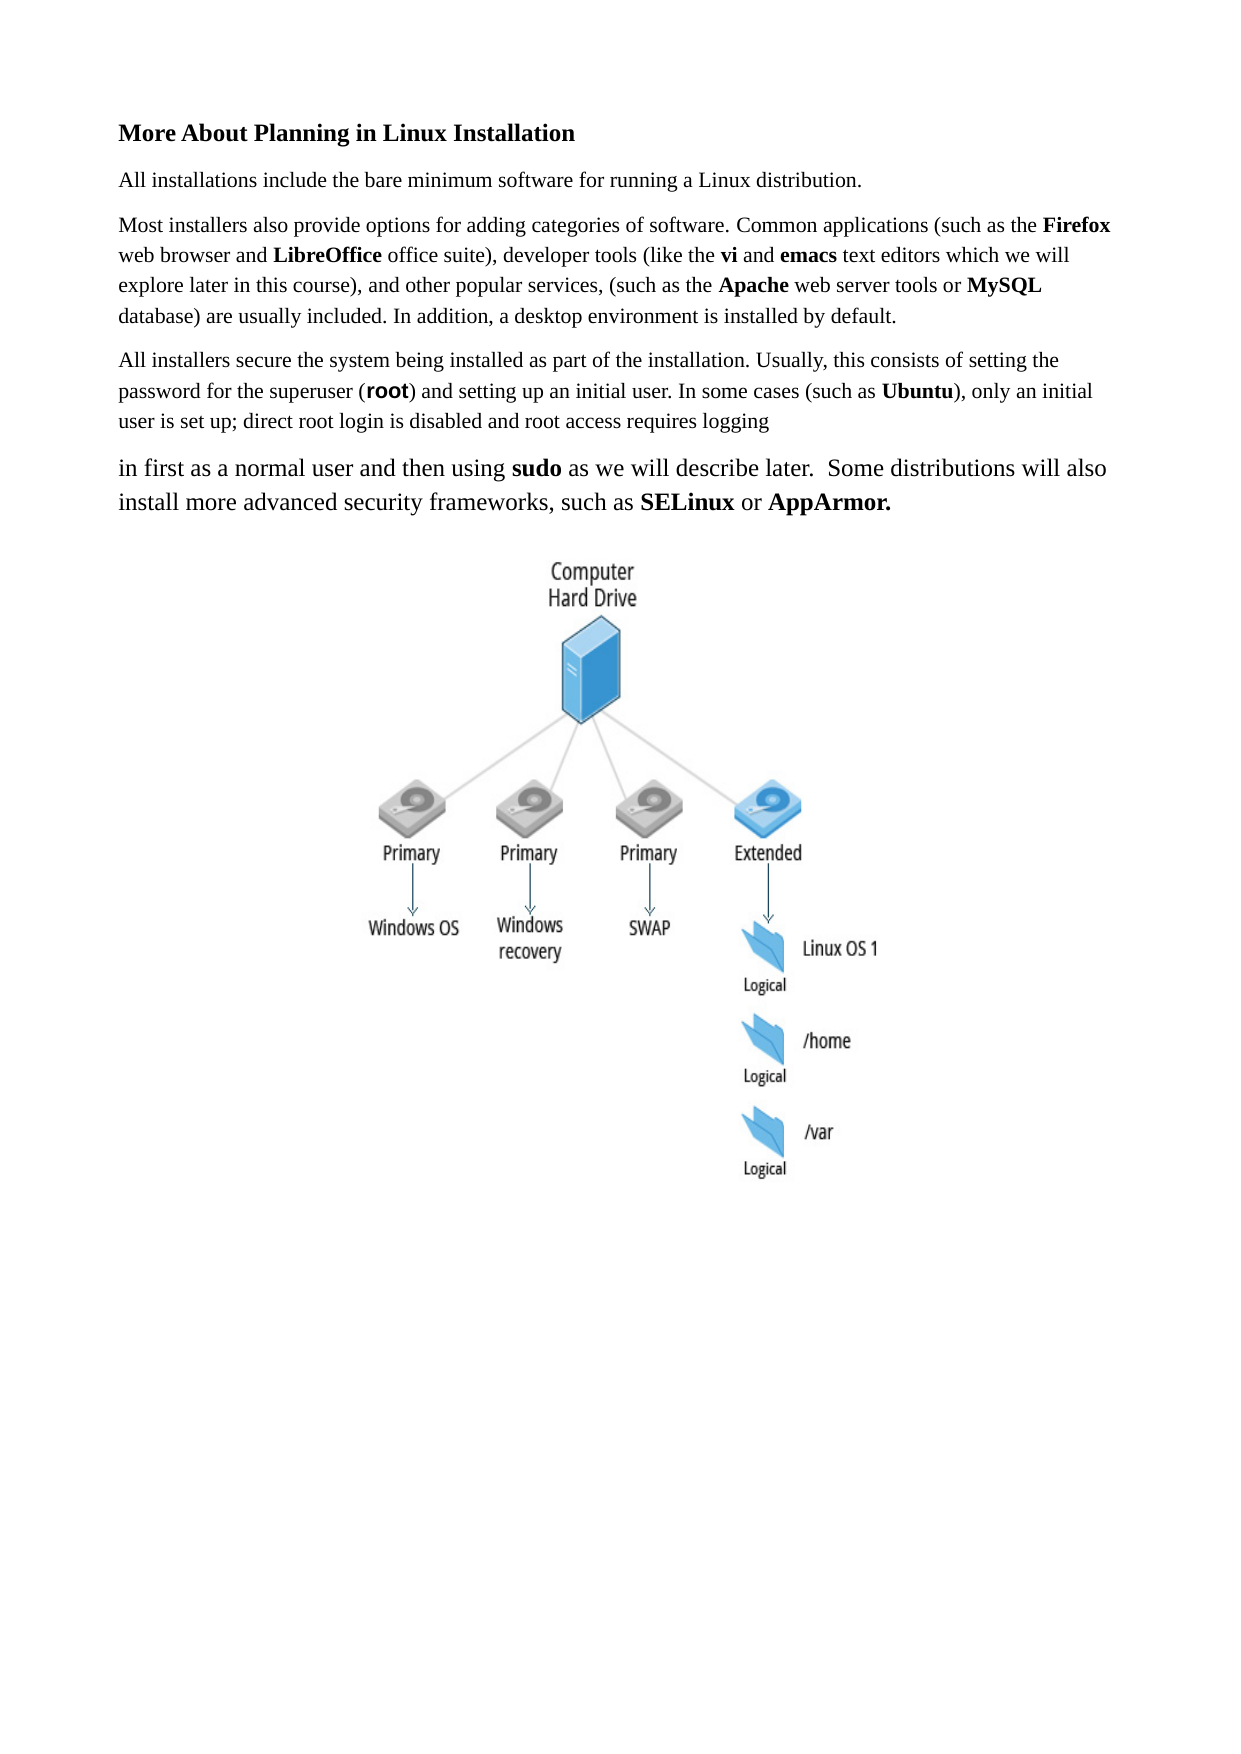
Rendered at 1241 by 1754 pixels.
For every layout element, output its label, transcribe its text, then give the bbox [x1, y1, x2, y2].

text in first as a normal user and then using sudo as we will describe later. Some distributions will also install more advanced security frameworks, such as SELinux or AppArmor. [118, 453, 1122, 516]
text More About Planning in Linux Installation [118, 118, 1122, 147]
text Most installers also provide options for adding categories of software. Common applications (such as the Firefox web browser and LibreOffice office suite), developer tools (like the vi and emacs text editors which we will explore later in this course), and other popular services, (such as the Apache web server tools or MySQL database) are usually included. In addition, a desktop environment is installed by default. [118, 212, 1122, 328]
text All installations include the bare minimum software for running a Linux distribution. [118, 167, 1122, 192]
text All installers secure the system being installed as part of the installation. Usually, this consists of setting the password for the superuser (root) and setting up an initial user. In some cases (such as Ubuntu), only an initial user is set up; direct root login is disabled and root access requires logging [118, 347, 1122, 433]
picture [334, 536, 906, 1207]
